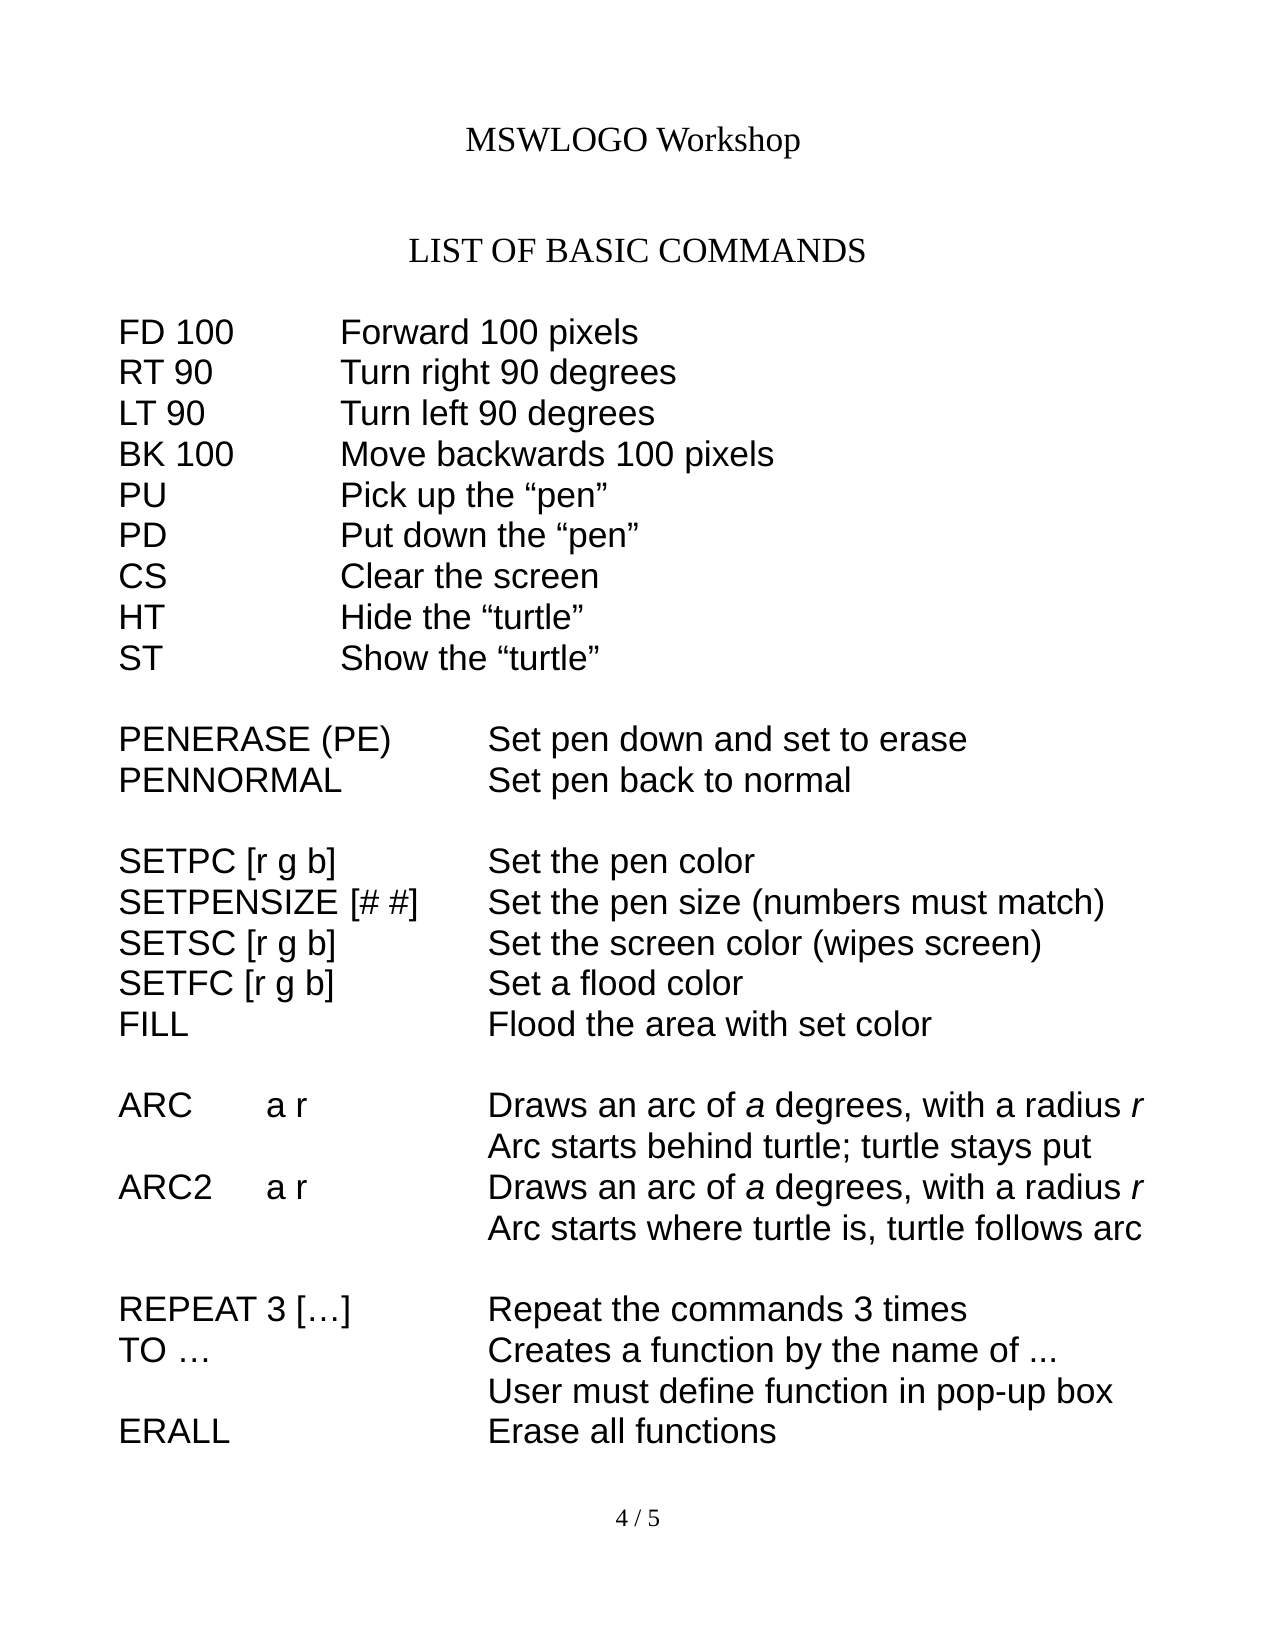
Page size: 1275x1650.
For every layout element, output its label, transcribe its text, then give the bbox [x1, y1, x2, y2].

text Arc starts behind turtle; turtle stays put [118, 1125, 1157, 1166]
text ST Show the “turtle” [118, 637, 1157, 677]
text SETPENSIZE [# #] Set the pen size (numbers must match) [118, 881, 1157, 922]
text ARC2 a r Draws an arc of a degrees, with a radius r [118, 1166, 1157, 1207]
text CS Clear the screen [118, 555, 1157, 596]
text TO … Creates a function by the name of ... [118, 1329, 1157, 1370]
text ARC a r Draws an arc of a degrees, with a radius r [118, 1085, 1157, 1125]
text HT Hide the “turtle” [118, 596, 1157, 637]
text Arc starts where turtle is, turtle follows arc [118, 1207, 1180, 1248]
text REPEAT 3 […] Repeat the commands 3 times [118, 1288, 1157, 1329]
text PENERASE (PE) Set pen down and set to erase [118, 718, 1157, 759]
text SETSC [r g b] Set the screen color (wipes screen) [118, 922, 1157, 962]
text BK 100 Move backwards 100 pixels [118, 433, 1157, 474]
text LIST OF BASIC COMMANDS [118, 229, 1157, 270]
text FD 100 Forward 100 pixels [118, 311, 1157, 352]
text ERALL Erase all functions [118, 1411, 1157, 1451]
text FILL Flood the area with set color [118, 1003, 1157, 1044]
text User must define function in pop-up box [118, 1370, 1157, 1411]
text PENNORMAL Set pen back to normal [118, 759, 1157, 799]
text LT 90 Turn left 90 degrees [118, 392, 1157, 433]
text SETPC [r g b] Set the pen color [118, 840, 1157, 881]
text PU Pick up the “pen” [118, 474, 1157, 514]
text RT 90 Turn right 90 degrees [118, 352, 1157, 392]
text PD Put down the “pen” [118, 514, 1157, 555]
text SETFC [r g b] Set a flood color [118, 962, 1157, 1003]
